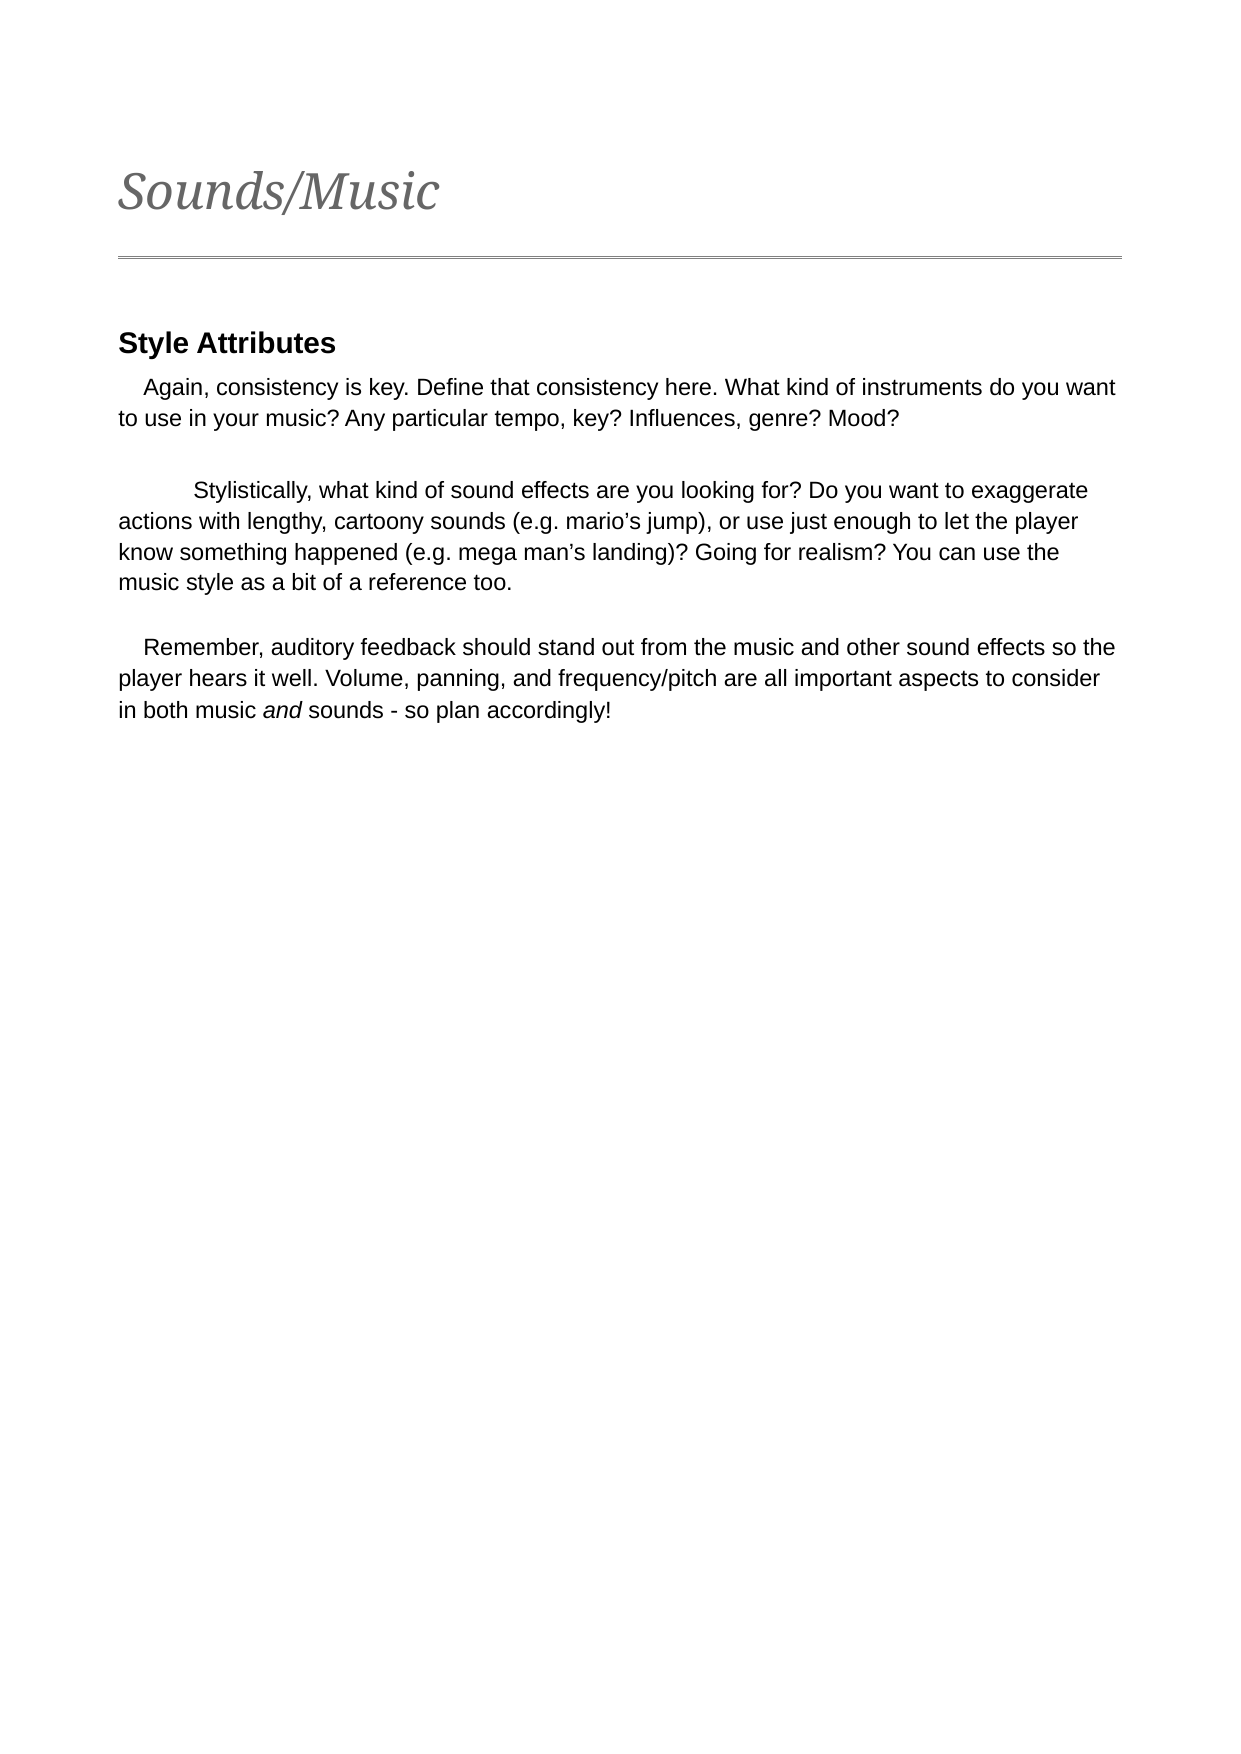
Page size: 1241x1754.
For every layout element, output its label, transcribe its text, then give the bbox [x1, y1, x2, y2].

text Sounds/Music [118, 156, 1122, 224]
text Stylistically, what kind of sound effects are you looking for? Do you want to exaggerate actions with lengthy, cartoony sounds (e.g. mario’s jump), or use just enough to let the player know something happened (e.g. mega man’s landing)? Going for realism? You can use the music style as a bit of a reference too. Remember, auditory feedback should stand out from the music and other sound effects so the player hears it well. Volume, panning, and frequency/pitch are all important aspects to consider in both music and sounds - so plan accordingly! [118, 477, 1122, 724]
subtitle Style Attributes [118, 325, 1122, 359]
text Again, consistency is key. Define that consistency here. What kind of instruments do you want to use in your music? Any particular tempo, key? Influences, genre? Mood? [118, 372, 1122, 432]
